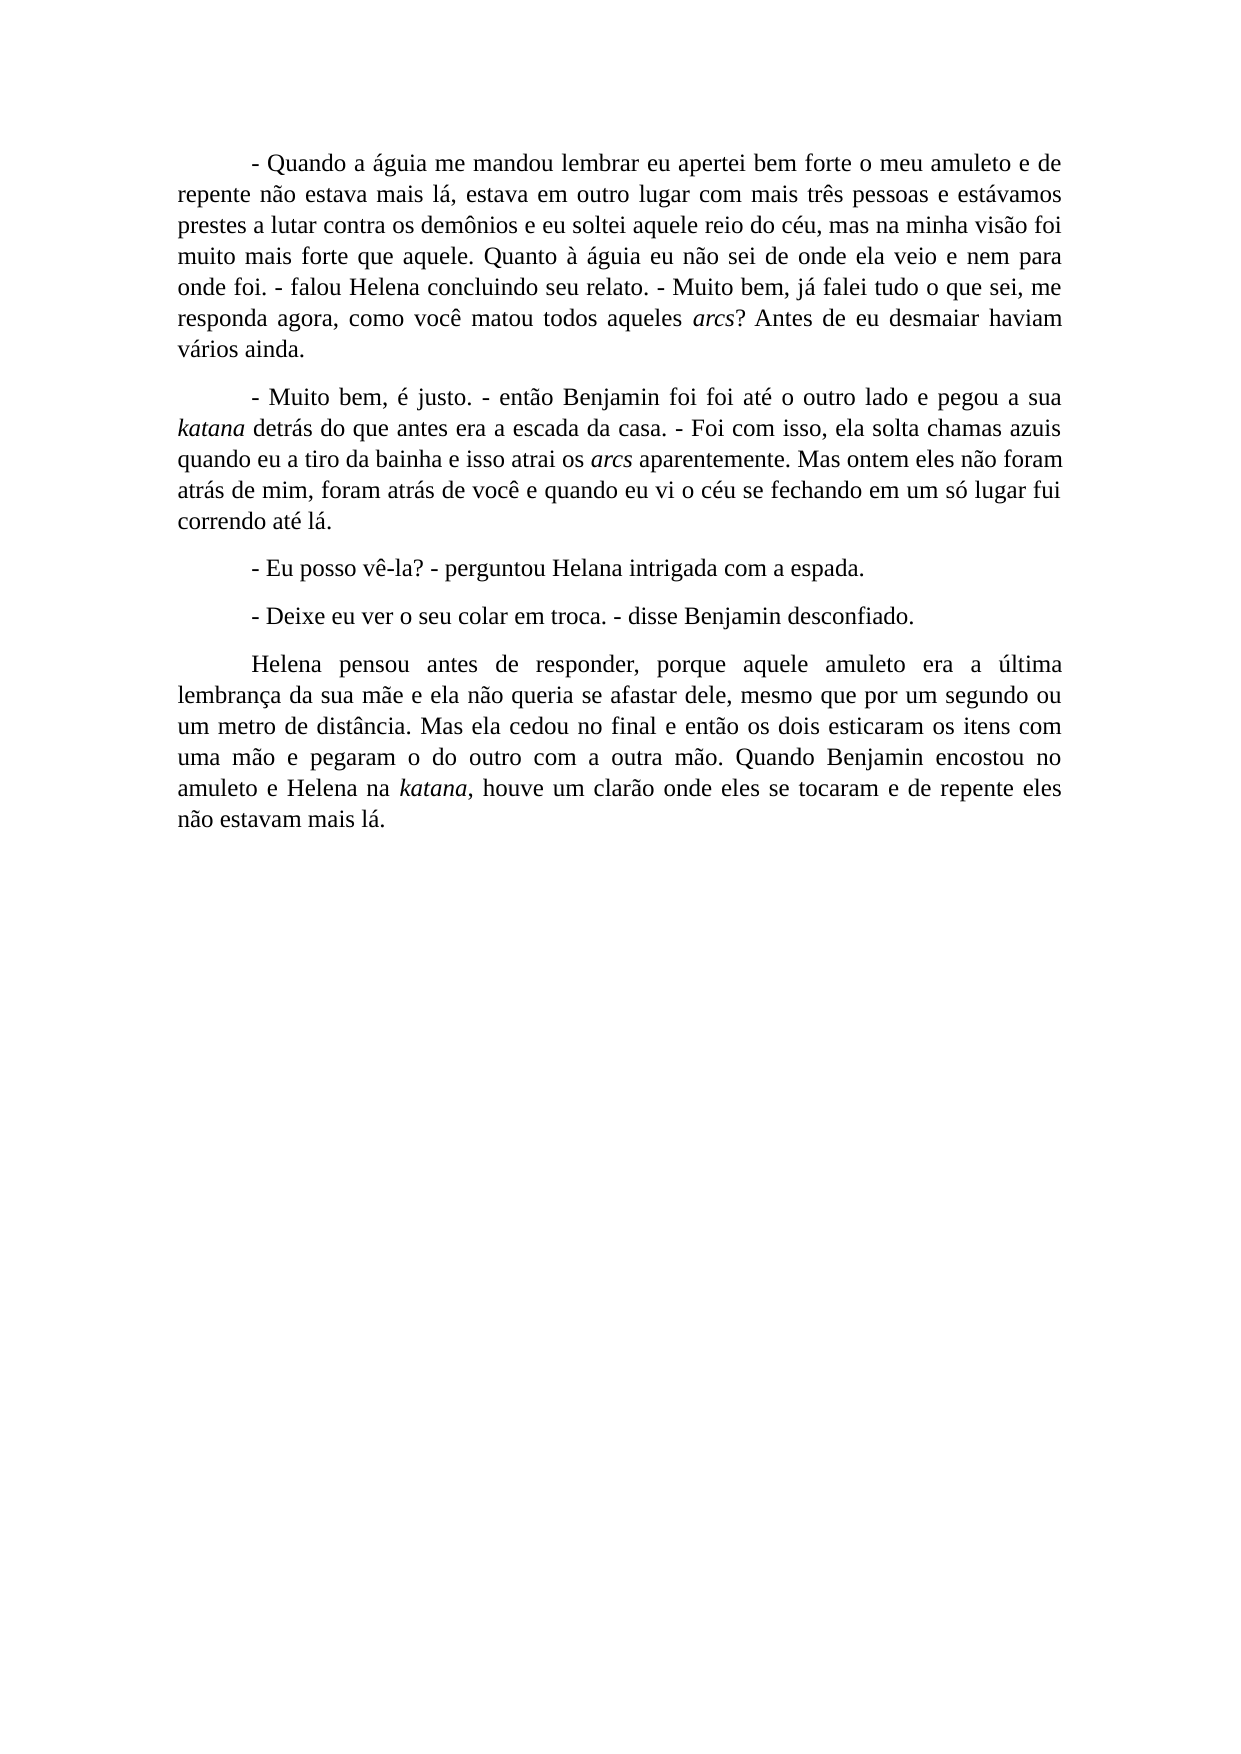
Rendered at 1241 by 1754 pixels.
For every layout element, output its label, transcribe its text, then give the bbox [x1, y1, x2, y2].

text Helena pensou antes de responder, porque aquele amuleto era a última lembrança da sua mãe e ela não queria se afastar dele, mesmo que por um segundo ou um metro de distância. Mas ela cedou no final e então os dois esticaram os itens com uma mão e pegaram o do outro com a outra mão. Quando Benjamin encostou no amuleto e Helena na katana, houve um clarão onde eles se tocaram e de repente eles não estavam mais lá. [177, 649, 1063, 833]
text - Muito bem, é justo. - então Benjamin foi foi até o outro lado e pegou a sua katana detrás do que antes era a escada da casa. - Foi com isso, ela solta chamas azuis quando eu a tiro da bainha e isso atrai os arcs aparentemente. Mas ontem eles não foram atrás de mim, foram atrás de você e quando eu vi o céu se fechando em um só lugar fui correndo até lá. [177, 382, 1063, 534]
text - Eu posso vê-la? - perguntou Helana intrigada com a espada. [177, 553, 1063, 582]
text - Deixe eu ver o seu colar em troca. - disse Benjamin desconfiado. [177, 601, 1063, 630]
text - Quando a águia me mandou lembrar eu apertei bem forte o meu amuleto e de repente não estava mais lá, estava em outro lugar com mais três pessoas e estávamos prestes a lutar contra os demônios e eu soltei aquele reio do céu, mas na minha visão foi muito mais forte que aquele. Quanto à águia eu não sei de onde ela veio e nem para onde foi. - falou Helena concluindo seu relato. - Muito bem, já falei tudo o que sei, me responda agora, como você matou todos aqueles arcs? Antes de eu desmaiar haviam vários ainda. [177, 148, 1063, 363]
